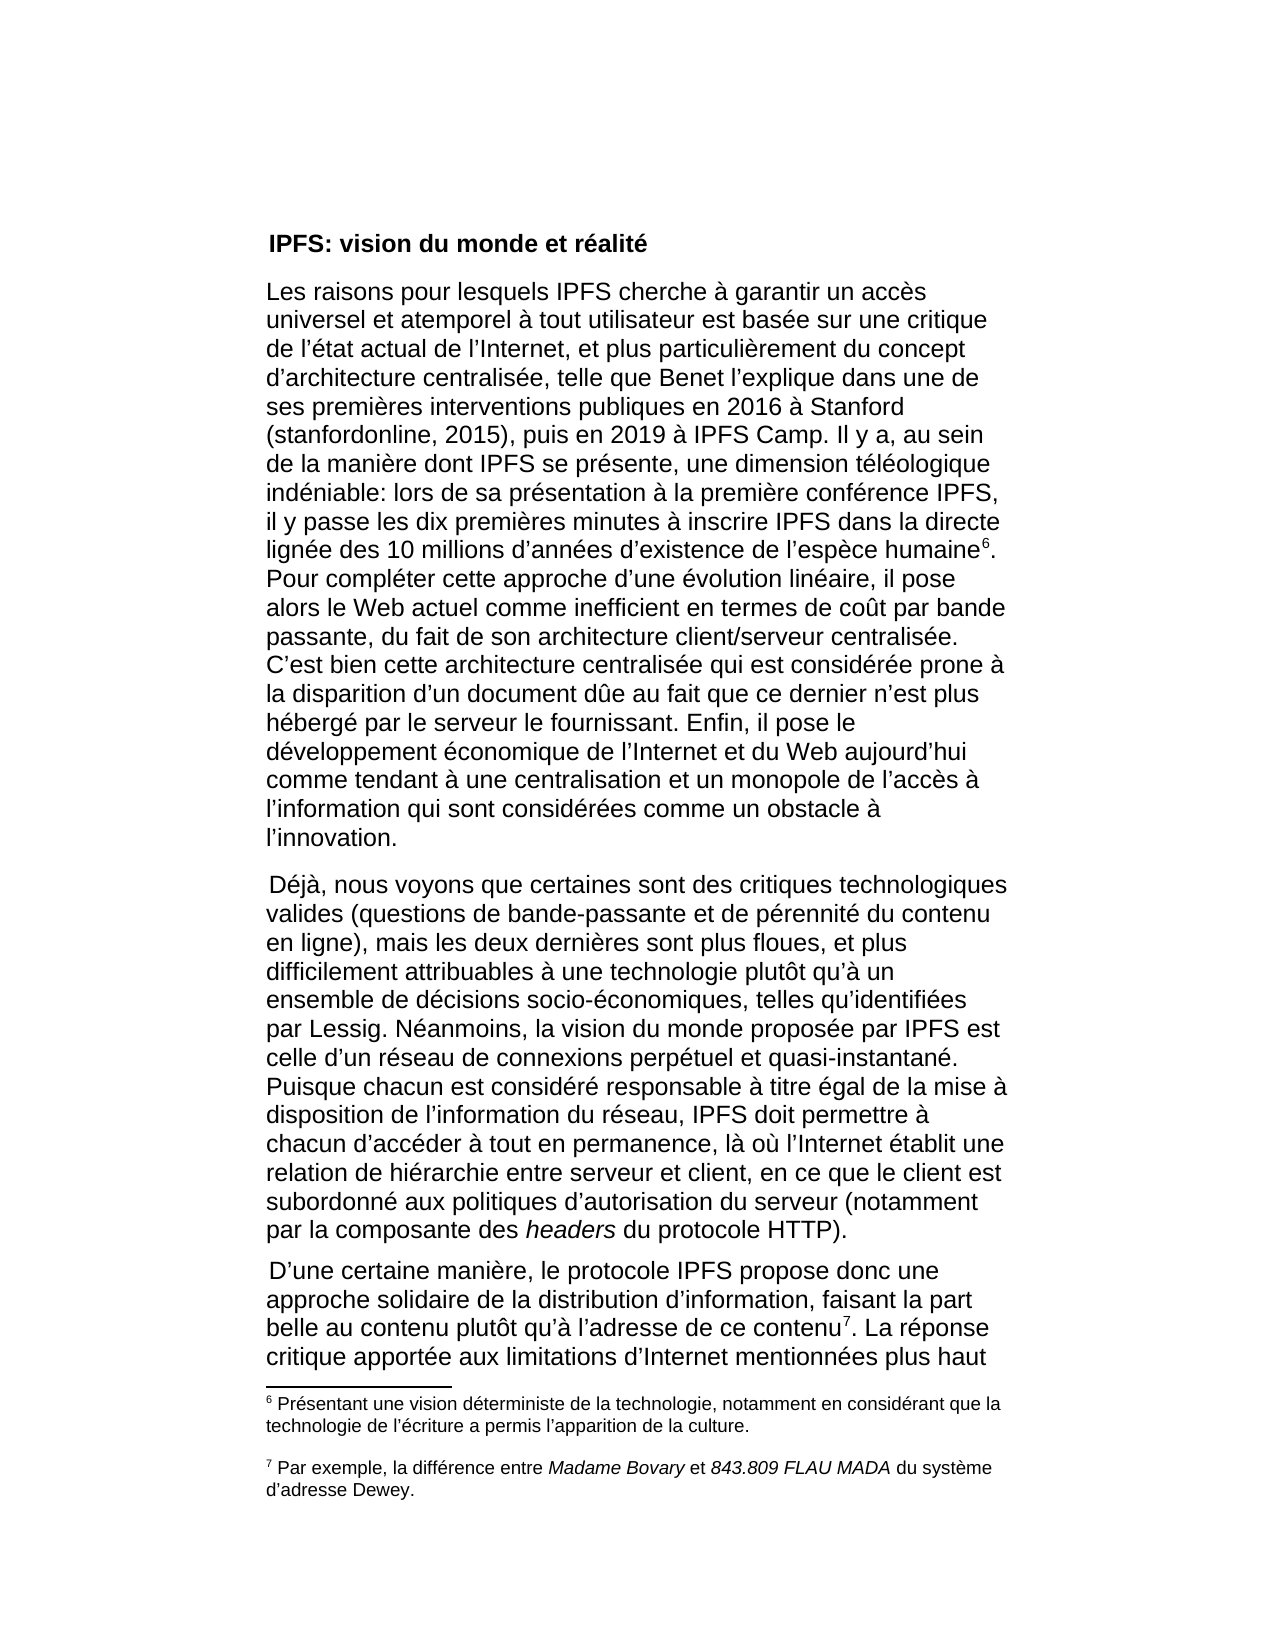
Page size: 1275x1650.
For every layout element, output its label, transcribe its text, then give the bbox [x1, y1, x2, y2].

subtitle IPFS: vision du monde et réalité [266, 229, 1009, 258]
text Par exemple, la différence entre Madame Bovary et 843.809 FLAU MADA du système d’adresse Dewey. [266, 1457, 1009, 1500]
text Déjà, nous voyons que certaines sont des critiques technologiques valides (questions de bande-passante et de pérennité du contenu en ligne), mais les deux dernières sont plus floues, et plus difficilement attribuables à une technologie plutôt qu’à un ensemble de décisions socio-économiques, telles qu’identifiées par Lessig. Néanmoins, la vision du monde proposée par IPFS est celle d’un réseau de connexions perpétuel et quasi-instantané. Puisque chacun est considéré responsable à titre égal de la mise à disposition de l’information du réseau, IPFS doit permettre à chacun d’accéder à tout en permanence, là où l’Internet établit une relation de hiérarchie entre serveur et client, en ce que le client est subordonné aux politiques d’autorisation du serveur (notamment par la composante des headers du protocole HTTP). [266, 870, 1009, 1244]
text D’une certaine manière, le protocole IPFS propose donc une approche solidaire de la distribution d’information, faisant la part belle au contenu plutôt qu’à l’adresse de ce contenu. La réponse critique apportée aux limitations d’Internet mentionnées plus haut [266, 1256, 1009, 1371]
text Présentant une vision déterministe de la technologie, notamment en considérant que la technologie de l’écriture a permis l’apparition de la culture. [266, 1393, 1009, 1436]
text Les raisons pour lesquels IPFS cherche à garantir un accès universel et atemporel à tout utilisateur est basée sur une critique de l’état actual de l’Internet, et plus particulièrement du concept d’architecture centralisée, telle que Benet l’explique dans une de ses premières interventions publiques en 2016 à Stanford (stanfordonline, 2015), puis en 2019 à IPFS Camp. Il y a, au sein de la manière dont IPFS se présente, une dimension téléologique indéniable: lors de sa présentation à la première conférence IPFS, il y passe les dix premières minutes à inscrire IPFS dans la directe lignée des 10 millions d’années d’existence de l’espèce humaine. Pour compléter cette approche d’une évolution linéaire, il pose alors le Web actuel comme inefficient en termes de coût par bande passante, du fait de son architecture client/serveur centralisée. C’est bien cette architecture centralisée qui est considérée prone à la disparition d’un document dûe au fait que ce dernier n’est plus hébergé par le serveur le fournissant. Enfin, il pose le développement économique de l’Internet et du Web aujourd’hui comme tendant à une centralisation et un monopole de l’accès à l’information qui sont considérées comme un obstacle à l’innovation. [266, 277, 1009, 852]
